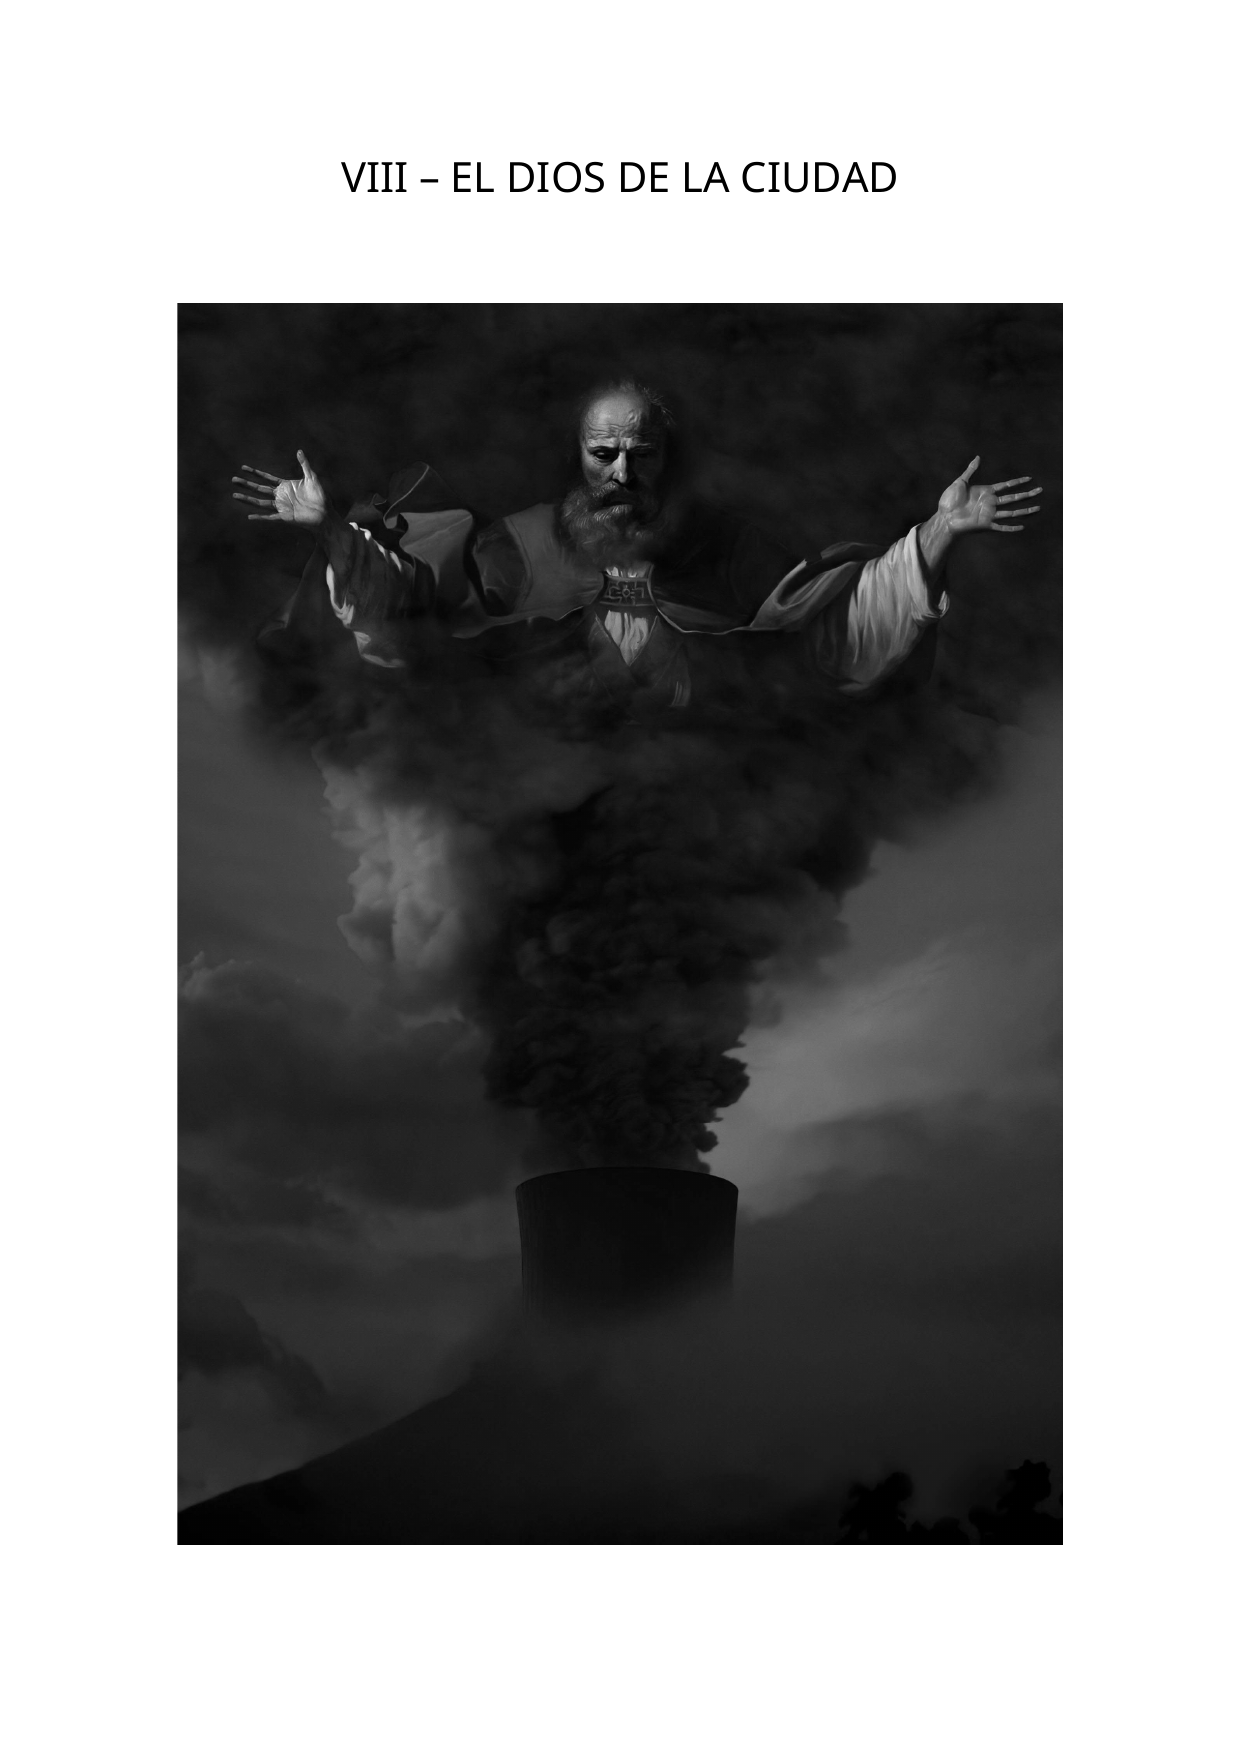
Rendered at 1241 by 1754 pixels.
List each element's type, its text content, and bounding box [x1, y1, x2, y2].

picture [177, 303, 1063, 1545]
text VIII – EL DIOS DE LA CIUDAD [177, 148, 1063, 204]
